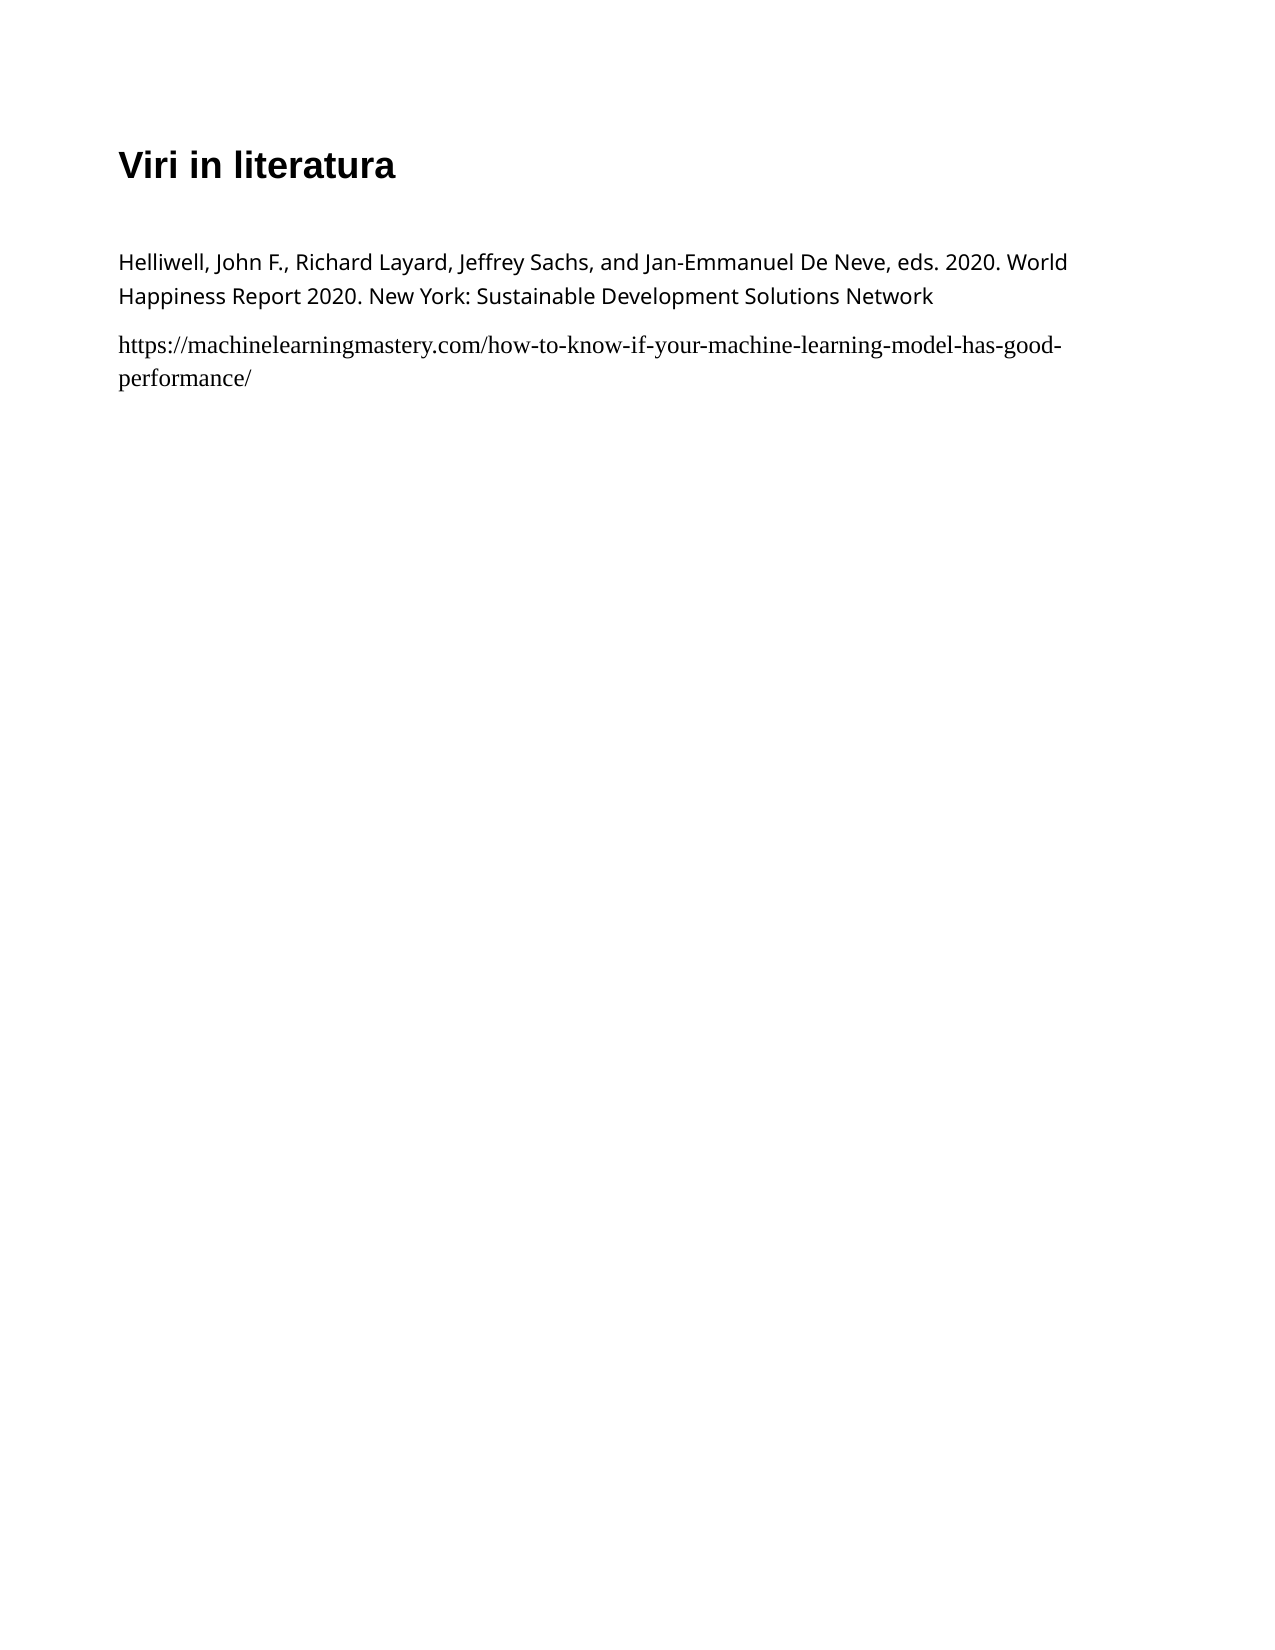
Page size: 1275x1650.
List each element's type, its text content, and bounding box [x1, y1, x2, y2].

subtitle Viri in literatura [118, 143, 1157, 187]
text Helliwell, John F., Richard Layard, Jeffrey Sachs, and Jan-Emmanuel De Neve, eds. 2020. World Happiness Report 2020. New York: Sustainable Development Solutions Network [118, 247, 1157, 311]
text https://machinelearningmastery.com/how-to-know-if-your-machine-learning-model-has-good-performance/ [118, 330, 1157, 392]
